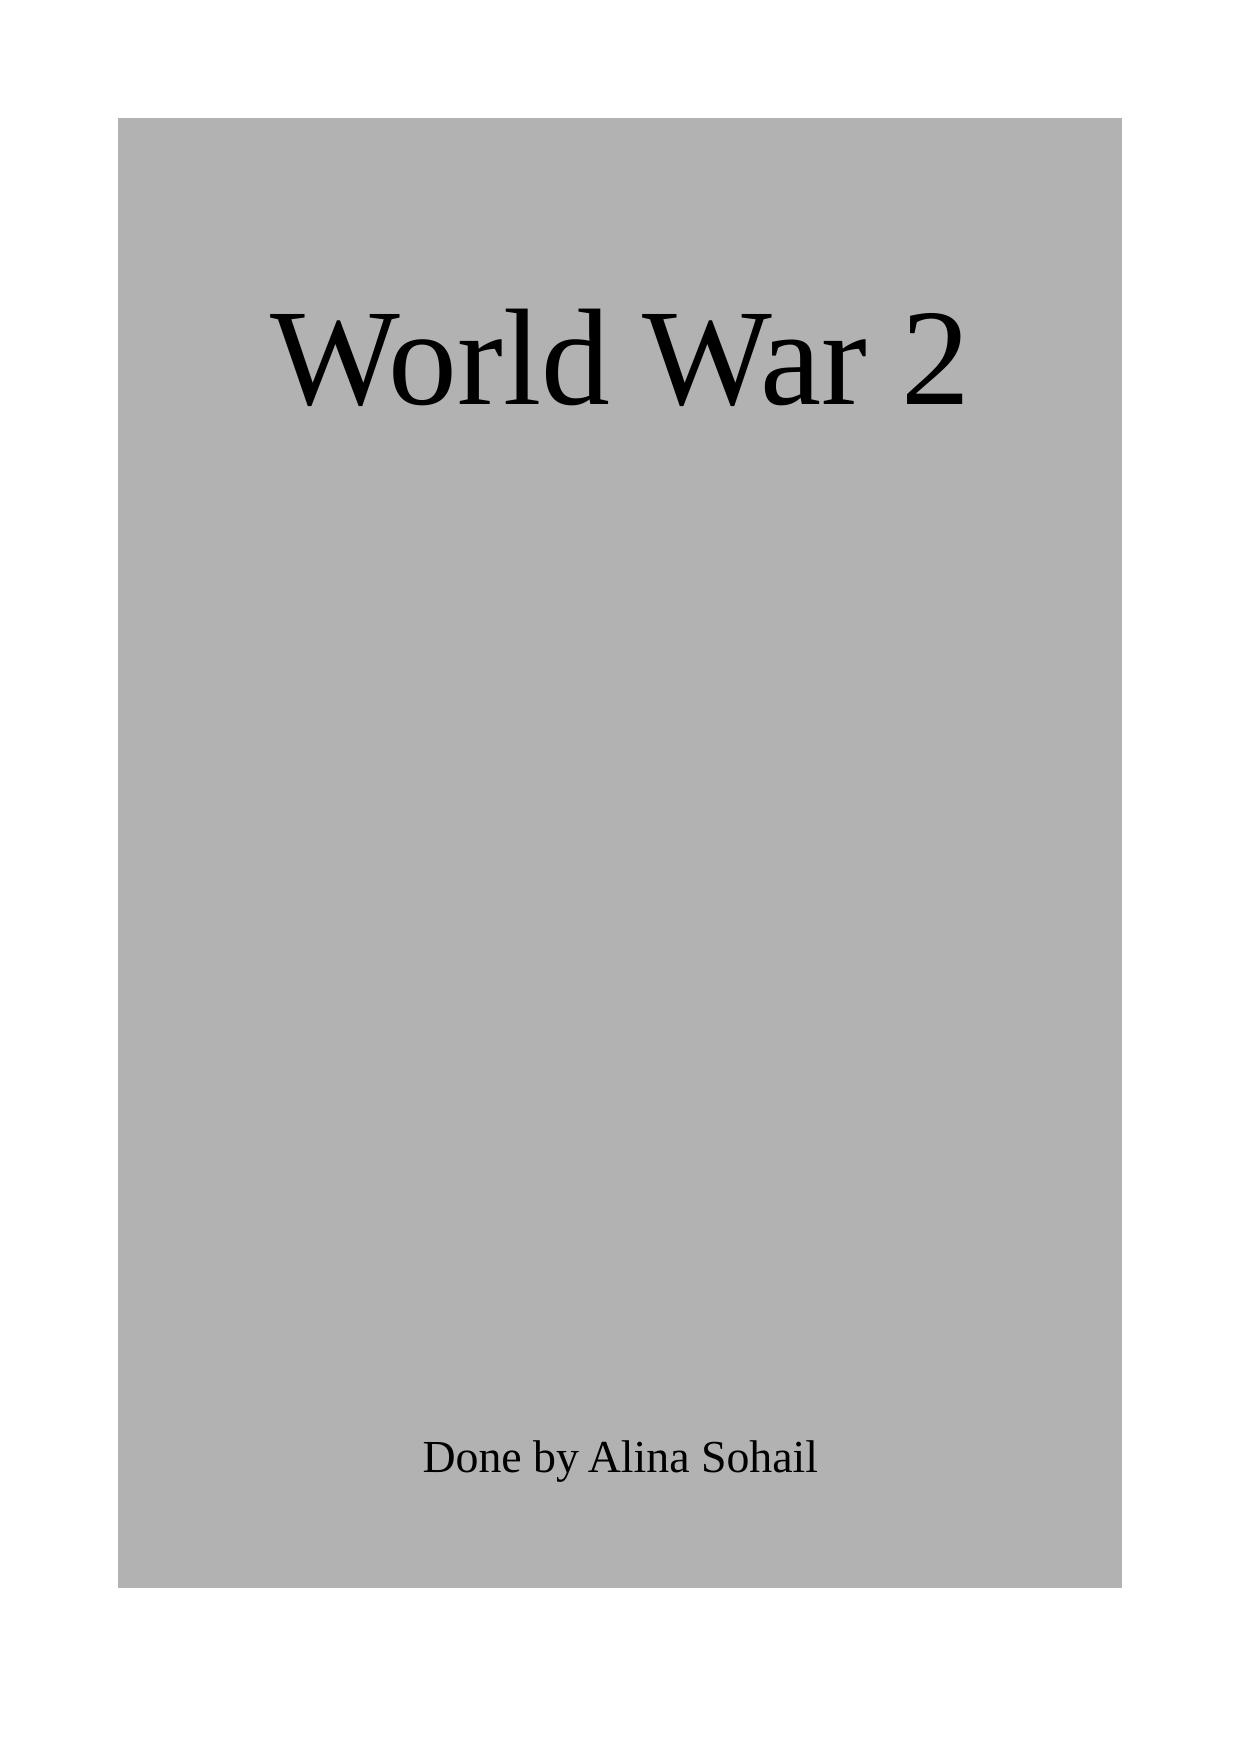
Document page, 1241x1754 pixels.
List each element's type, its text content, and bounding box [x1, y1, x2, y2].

text Done by Alina Sohail [118, 1430, 1122, 1482]
text World War 2 [118, 276, 1122, 434]
